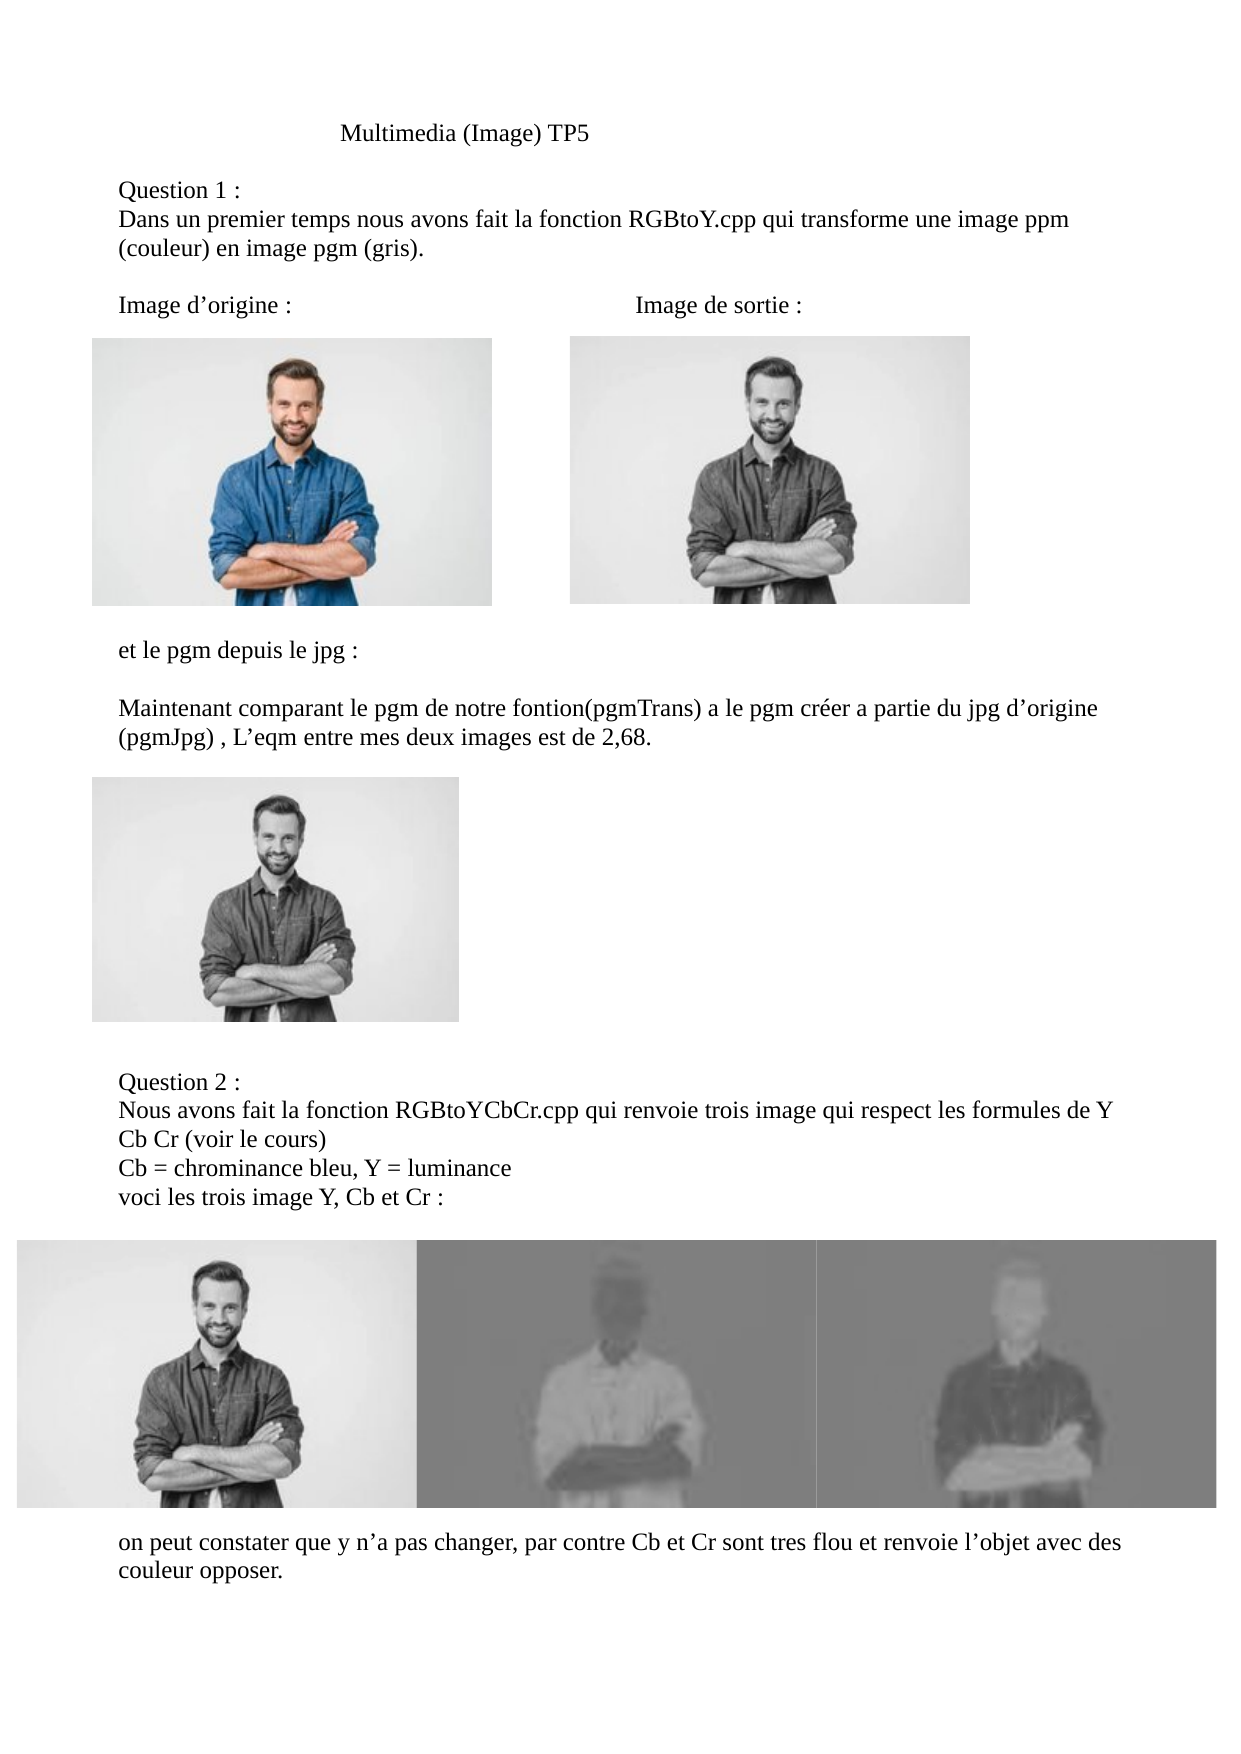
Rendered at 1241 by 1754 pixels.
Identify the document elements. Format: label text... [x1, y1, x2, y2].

text et le pgm depuis le jpg : [118, 636, 1122, 664]
text Cb = chrominance bleu, Y = luminance [118, 1153, 1122, 1182]
text Question 2 : [118, 1067, 1122, 1096]
text Multimedia (Image) TP5 [118, 118, 1122, 147]
text Maintenant comparant le pgm de notre fontion(pgmTrans) a le pgm créer a partie du jpg d’origine (pgmJpg) , L’eqm entre mes deux images est de 2,68. [118, 693, 1122, 751]
text Question 1 : [118, 176, 1122, 204]
text Nous avons fait la fonction RGBtoYCbCr.cpp qui renvoie trois image qui respect les formules de Y Cb Cr (voir le cours) [118, 1096, 1122, 1153]
text on peut constater que y n’a pas changer, par contre Cb et Cr sont tres flou et renvoie l’objet avec des couleur opposer. [118, 1527, 1122, 1584]
picture [16, 1240, 1217, 1508]
picture [92, 777, 459, 1022]
text voci les trois image Y, Cb et Cr : [118, 1182, 1122, 1211]
picture [569, 336, 970, 604]
text Image d’origine : Image de sortie : [118, 291, 1122, 319]
picture [92, 338, 492, 606]
text Dans un premier temps nous avons fait la fonction RGBtoY.cpp qui transforme une image ppm (couleur) en image pgm (gris). [118, 204, 1122, 262]
